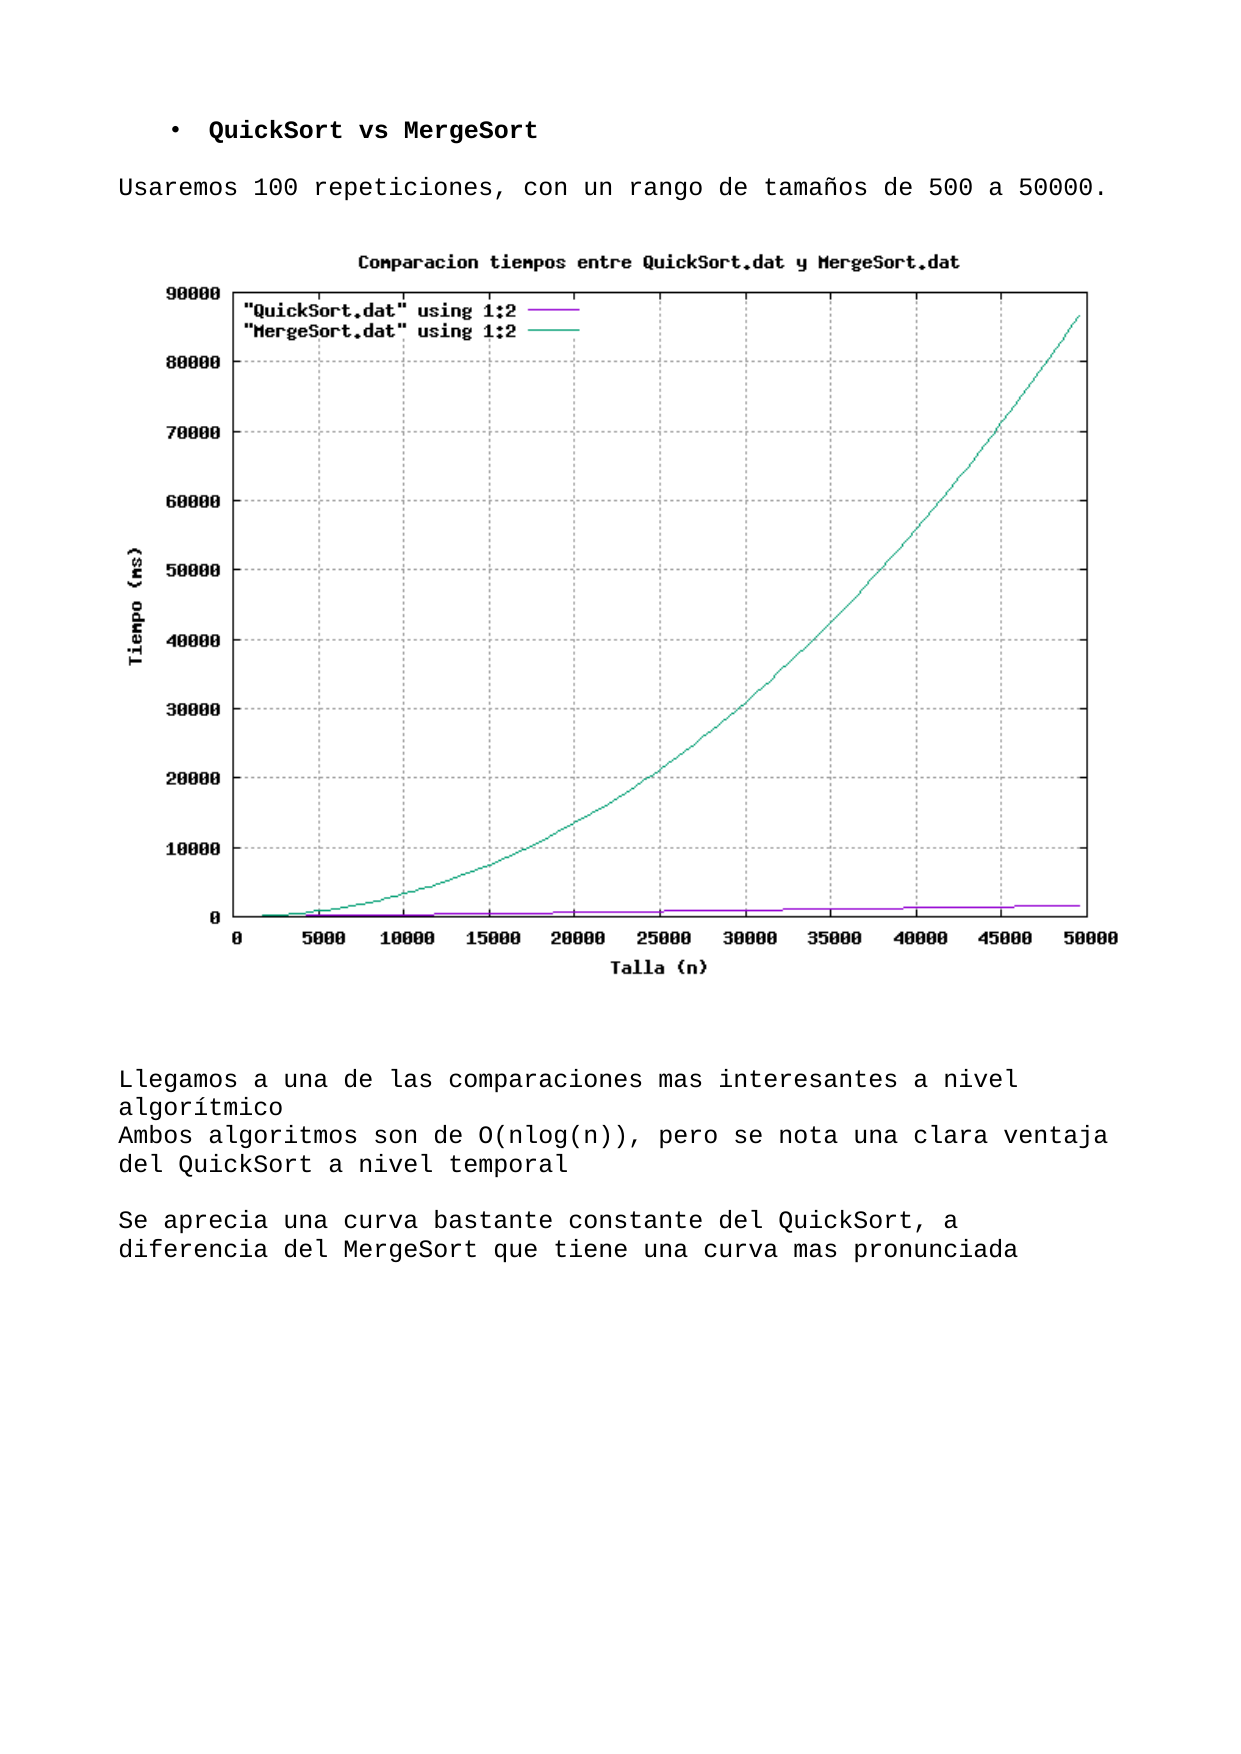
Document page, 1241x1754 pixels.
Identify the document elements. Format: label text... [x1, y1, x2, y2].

text Usaremos 100 repeticiones, con un rango de tamaños de 500 a 50000. [118, 175, 1123, 203]
text Llegamos a una de las comparaciones mas interesantes a nivel algorítmico [118, 1066, 1123, 1123]
list QuickSort vs MergeSort [171, 118, 1123, 146]
picture [120, 231, 1121, 982]
text Ambos algoritmos son de O(nlog(n)), pero se nota una clara ventaja del QuickSort a nivel temporal [118, 1123, 1123, 1180]
text Se aprecia una curva bastante constante del QuickSort, a diferencia del MergeSort que tiene una curva mas pronunciada [118, 1208, 1123, 1265]
